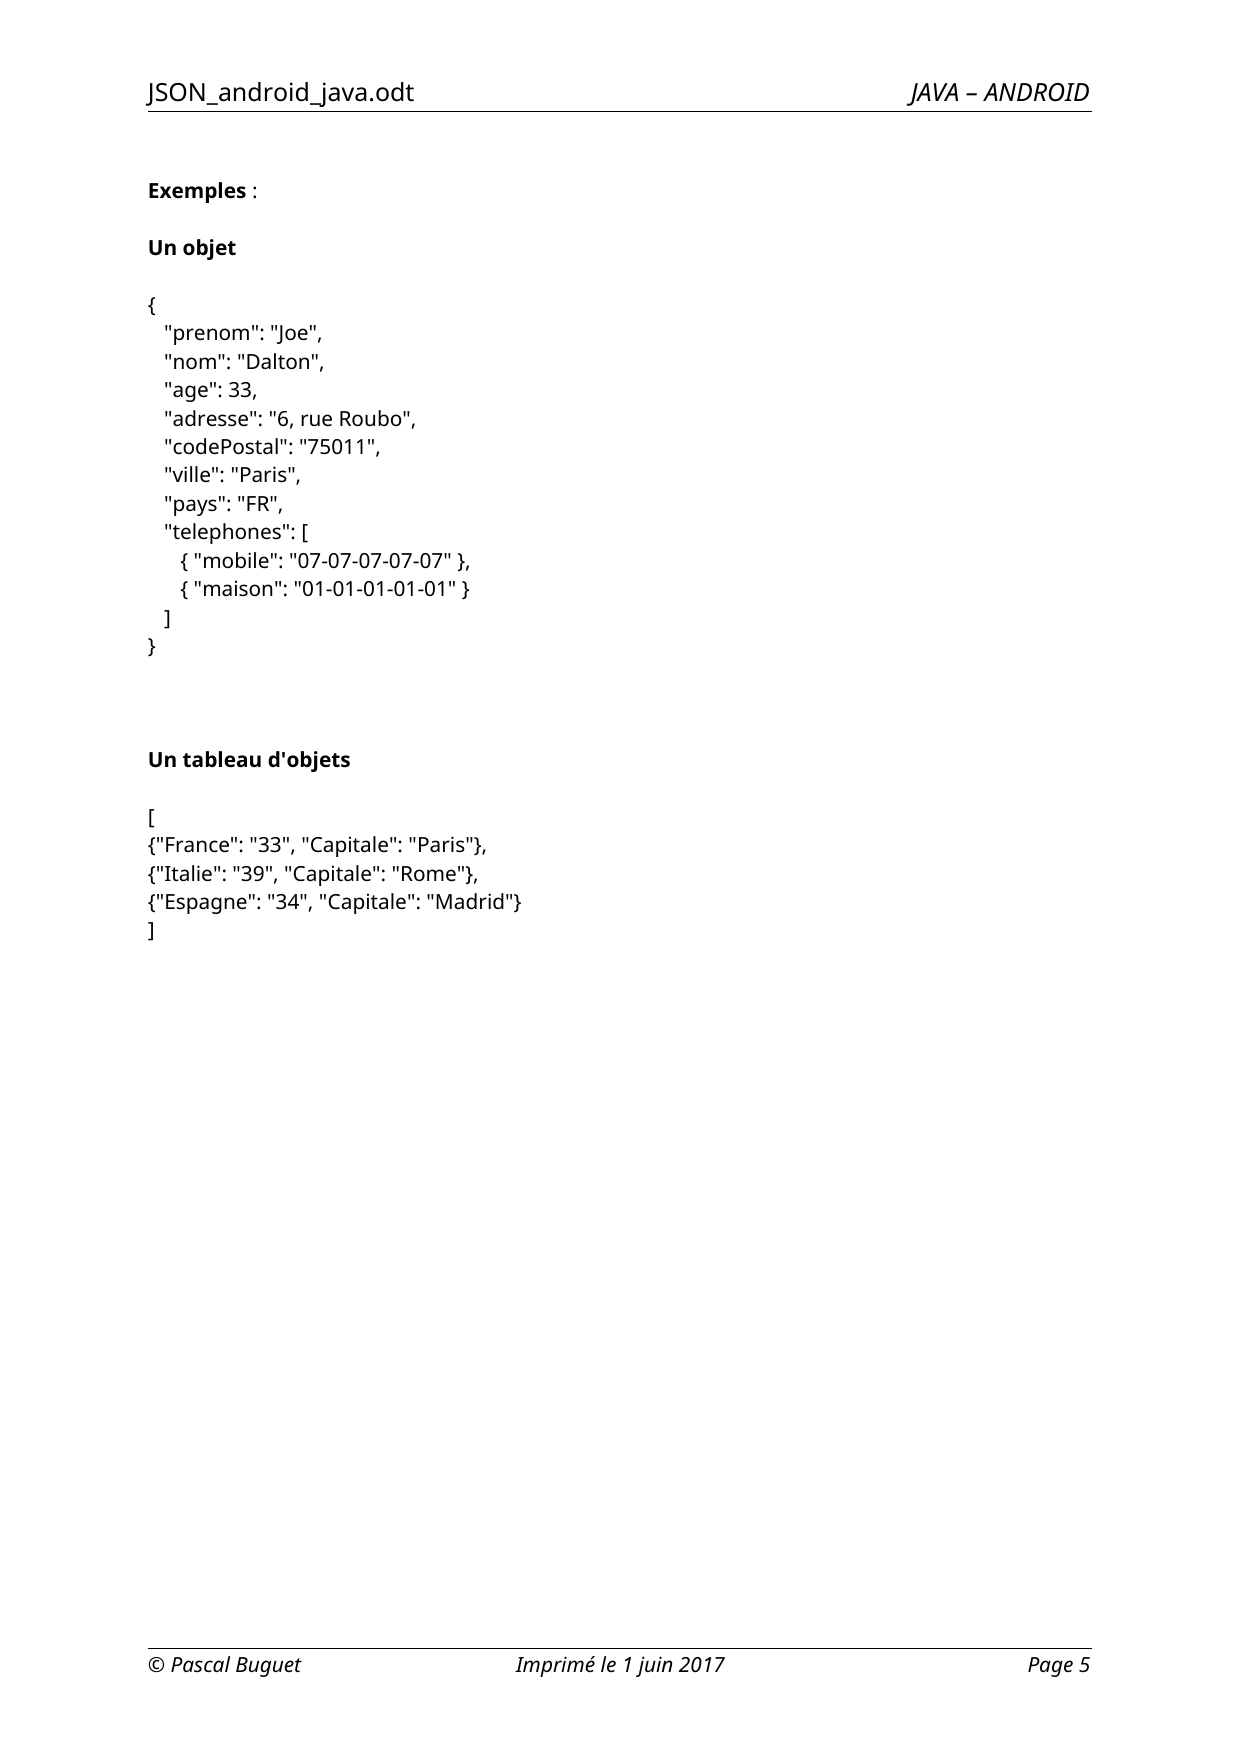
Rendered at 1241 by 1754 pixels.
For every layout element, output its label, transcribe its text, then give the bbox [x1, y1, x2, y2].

text { [148, 290, 1092, 318]
text "codePostal": "75011", [148, 432, 1092, 461]
text ] [148, 603, 1092, 631]
text { "mobile": "07-07-07-07-07" }, [148, 546, 1092, 574]
text {"Italie": "39", "Capitale": "Rome"}, [148, 859, 1092, 887]
text Un tableau d'objets [148, 745, 1092, 773]
text } [148, 631, 1092, 659]
text "pays": "FR", [148, 489, 1092, 517]
text {"Espagne": "34", "Capitale": "Madrid"} [148, 887, 1092, 916]
text "prenom": "Joe", [148, 318, 1092, 347]
text ] [148, 916, 1092, 944]
text { "maison": "01-01-01-01-01" } [148, 574, 1092, 603]
text Exemples : [148, 176, 1092, 204]
text "telephones": [ [148, 517, 1092, 546]
text [ [148, 802, 1092, 830]
text "age": 33, [148, 375, 1092, 404]
text {"France": "33", "Capitale": "Paris"}, [148, 830, 1092, 859]
text Un objet [148, 233, 1092, 261]
text "adresse": "6, rue Roubo", [148, 404, 1092, 432]
text "ville": "Paris", [148, 461, 1092, 489]
text "nom": "Dalton", [148, 347, 1092, 375]
